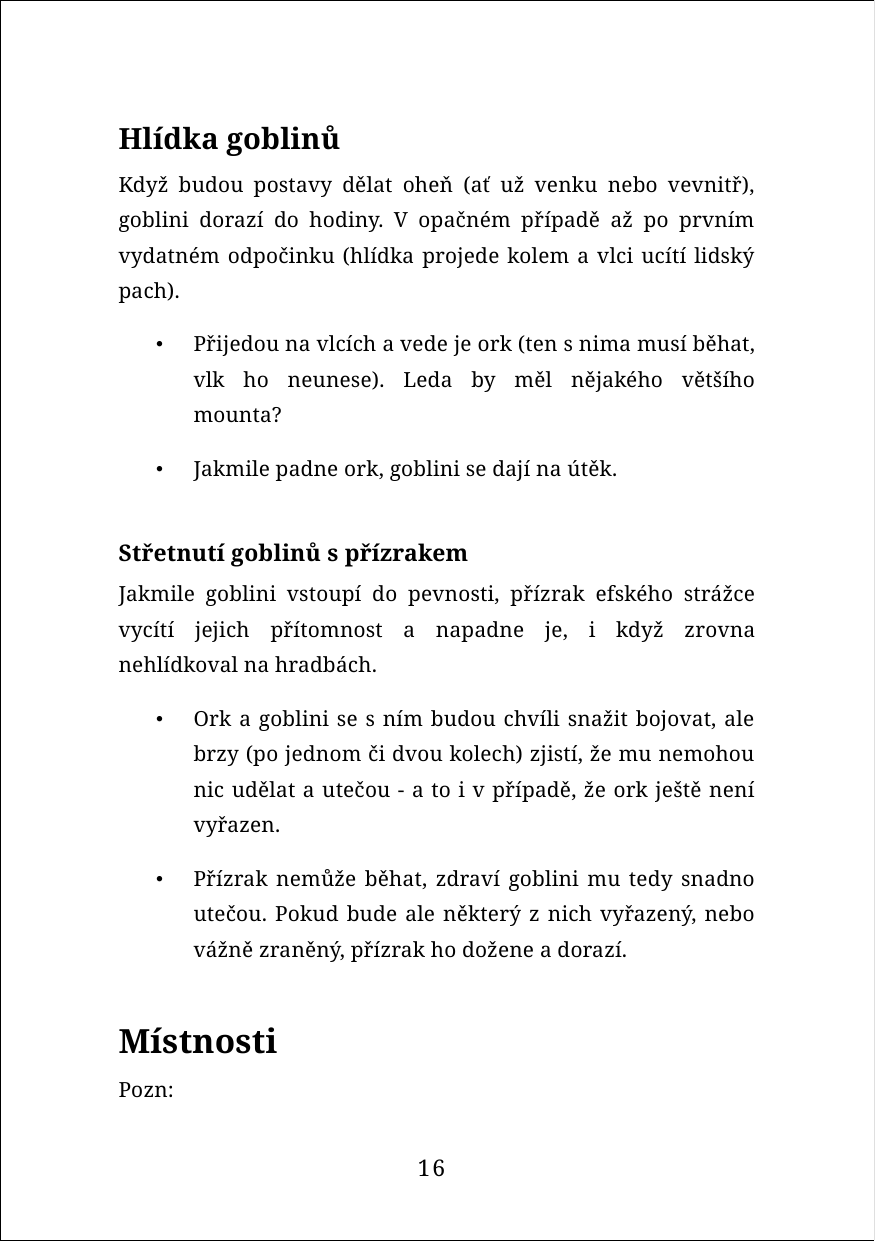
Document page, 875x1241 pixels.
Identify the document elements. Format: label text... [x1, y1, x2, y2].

list Přízrak nemůže běhat, zdraví goblini mu tedy snadno utečou. Pokud bude ale některý z nich vyřazený, nebo vážně zraněný, přízrak ho dožene a dorazí. [156, 864, 756, 963]
subtitle Střetnutí goblinů s přízrakem [118, 537, 756, 568]
subtitle Hlídka goblinů [118, 118, 756, 158]
list Jakmile padne ork, goblini se dají na útěk. [156, 454, 756, 482]
text Jakmile goblini vstoupí do pevnosti, přízrak efského strážce vycítí jejich přítomnost a napadne je, i když zrovna nehlídkoval na hradbách. [118, 579, 756, 679]
list Ork a goblini se s ním budou chvíli snažit bojovat, ale brzy (po jednom či dvou kolech) zjistí, že mu nemohou nic udělat a utečou - a to i v případě, že ork ještě není vyřazen. [156, 704, 756, 839]
subtitle Místnosti [118, 1017, 756, 1063]
list Přijedou na vlcích a vede je ork (ten s nima musí běhat, vlk ho neunese). Leda by měl nějakého většího mounta? [156, 329, 756, 429]
text Pozn: [118, 1075, 756, 1103]
text Když budou postavy dělat oheň (ať už venku nebo vevnitř), goblini dorazí do hodiny. V opačném případě až po prvním vydatném odpočinku (hlídka projede kolem a vlci ucítí lidský pach). [118, 170, 756, 305]
